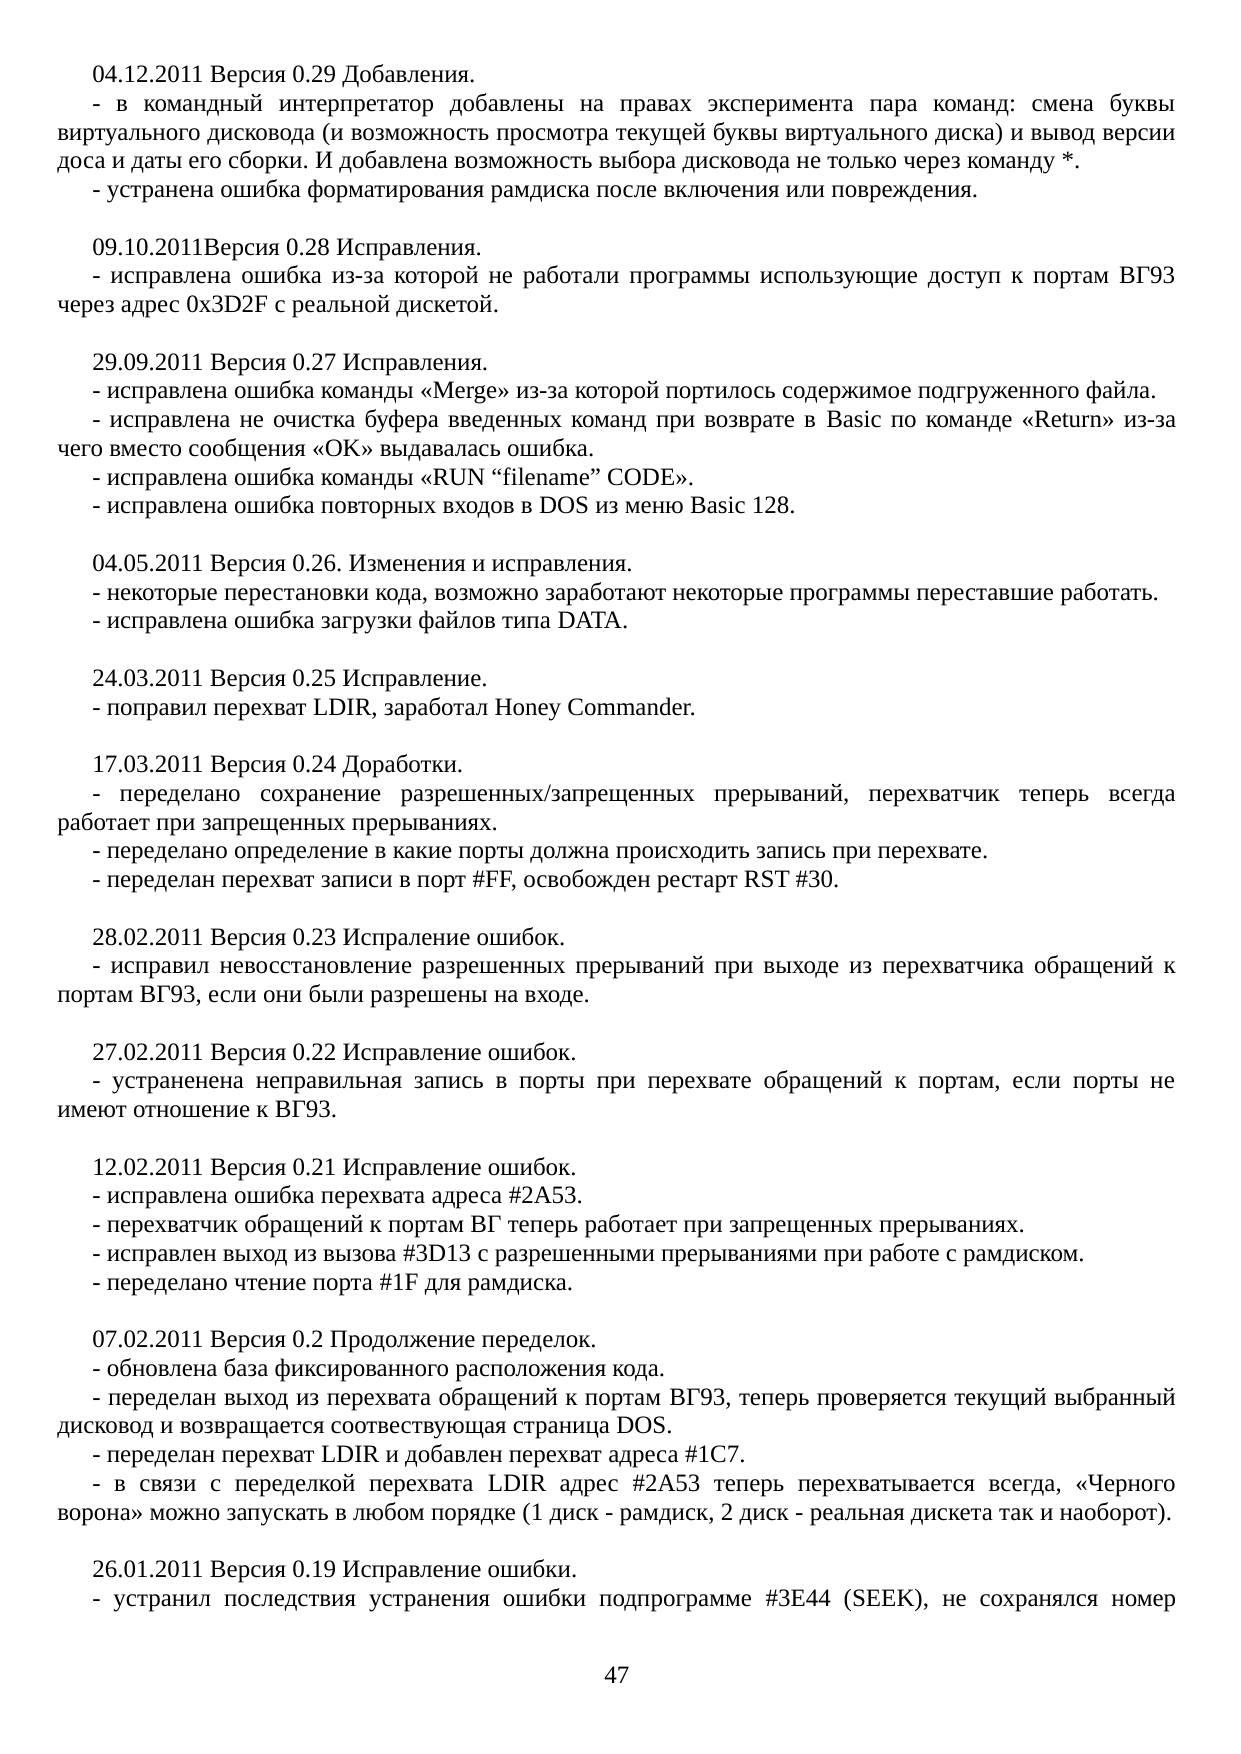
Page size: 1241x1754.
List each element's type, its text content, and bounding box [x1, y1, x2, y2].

text - переделано сохранение разрешенных/запрещенных прерываний, перехватчик теперь всегда работает при запрещенных прерываниях. [57, 778, 1176, 836]
text - устранил последствия устранения ошибки подпрограмме #3E44 (SEEK), не сохранялся номер [57, 1583, 1176, 1612]
text 12.02.2011 Версия 0.21 Исправление ошибок. [57, 1152, 1176, 1181]
text - устранена ошибка форматирования рамдиска после включения или повреждения. [57, 174, 1176, 203]
text 17.03.2011 Версия 0.24 Доработки. [57, 749, 1176, 778]
text - переделан перехват LDIR и добавлен перехват адреса #1C7. [57, 1439, 1176, 1468]
text - перехватчик обращений к портам ВГ теперь работает при запрещенных прерываниях. [57, 1209, 1176, 1238]
text - исправлена ошибка повторных входов в DOS из меню Basic 128. [57, 491, 1176, 519]
text - исправлена не очистка буфера введенных команд при возврате в Basic по команде «Return» из-за чего вместо сообщения «OK» выдавалась ошибка. [57, 404, 1176, 462]
text - поправил перехват LDIR, заработал Honey Commander. [57, 692, 1176, 721]
text - некоторые перестановки кода, возможно заработают некоторые программы переставшие работать. [57, 577, 1176, 606]
text - исправлен выход из вызова #3D13 с разрешенными прерываниями при работе с рамдиском. [57, 1238, 1176, 1267]
text - в командный интерпретатор добавлены на правах эксперимента пара команд: смена буквы виртуального дисковода (и возможность просмотра текущей буквы виртуального диска) и вывод версии доса и даты его сборки. И добавлена возможность выбора дисковода не только через команду *. [57, 88, 1176, 174]
text - исправлена ошибка из-за которой не работали программы использующие доступ к портам ВГ93 через адрес 0x3D2F с реальной дискетой. [57, 261, 1176, 318]
text - исправлена ошибка команды «RUN “filename” CODE». [57, 462, 1176, 491]
text 04.05.2011 Версия 0.26. Изменения и исправления. [57, 548, 1176, 577]
text - переделано определение в какие порты должна происходить запись при перехвате. [57, 836, 1176, 864]
text - исправлена ошибка перехвата адреса #2A53. [57, 1181, 1176, 1209]
text 04.12.2011 Версия 0.29 Добавления. [57, 59, 1176, 88]
text - исправил невосстановление разрешенных прерываний при выходе из перехватчика обращений к портам ВГ93, если они были разрешены на входе. [57, 951, 1176, 1008]
text - переделан выход из перехвата обращений к портам ВГ93, теперь проверяется текущий выбранный дисковод и возвращается соотвествующая страница DOS. [57, 1382, 1176, 1439]
text - обновлена база фиксированного расположения кода. [57, 1353, 1176, 1382]
text - в связи с переделкой перехвата LDIR адрес #2A53 теперь перехватывается всегда, «Черного ворона» можно запускать в любом порядке (1 диск - рамдиск, 2 диск - реальная дискета так и наоборот). [57, 1468, 1176, 1526]
text - переделано чтение порта #1F для рамдиска. [57, 1267, 1176, 1296]
text - переделан перехват записи в порт #FF, освобожден рестарт RST #30. [57, 864, 1176, 893]
text 29.09.2011 Версия 0.27 Исправления. [57, 347, 1176, 376]
text 28.02.2011 Версия 0.23 Испраление ошибок. [57, 922, 1176, 951]
text - исправлена ошибка команды «Merge» из-за которой портилось содержимое подгруженного файла. [57, 376, 1176, 404]
text 26.01.2011 Версия 0.19 Исправление ошибки. [57, 1554, 1176, 1583]
text 27.02.2011 Версия 0.22 Исправление ошибок. [57, 1037, 1176, 1066]
text - устраненена неправильная запись в порты при перехвате обращений к портам, если порты не имеют отношение к ВГ93. [57, 1066, 1176, 1123]
text 09.10.2011Версия 0.28 Исправления. [57, 232, 1176, 261]
text 07.02.2011 Версия 0.2 Продолжение переделок. [57, 1324, 1176, 1353]
text - исправлена ошибка загрузки файлов типа DATA. [57, 606, 1176, 634]
text 24.03.2011 Версия 0.25 Исправление. [57, 663, 1176, 692]
